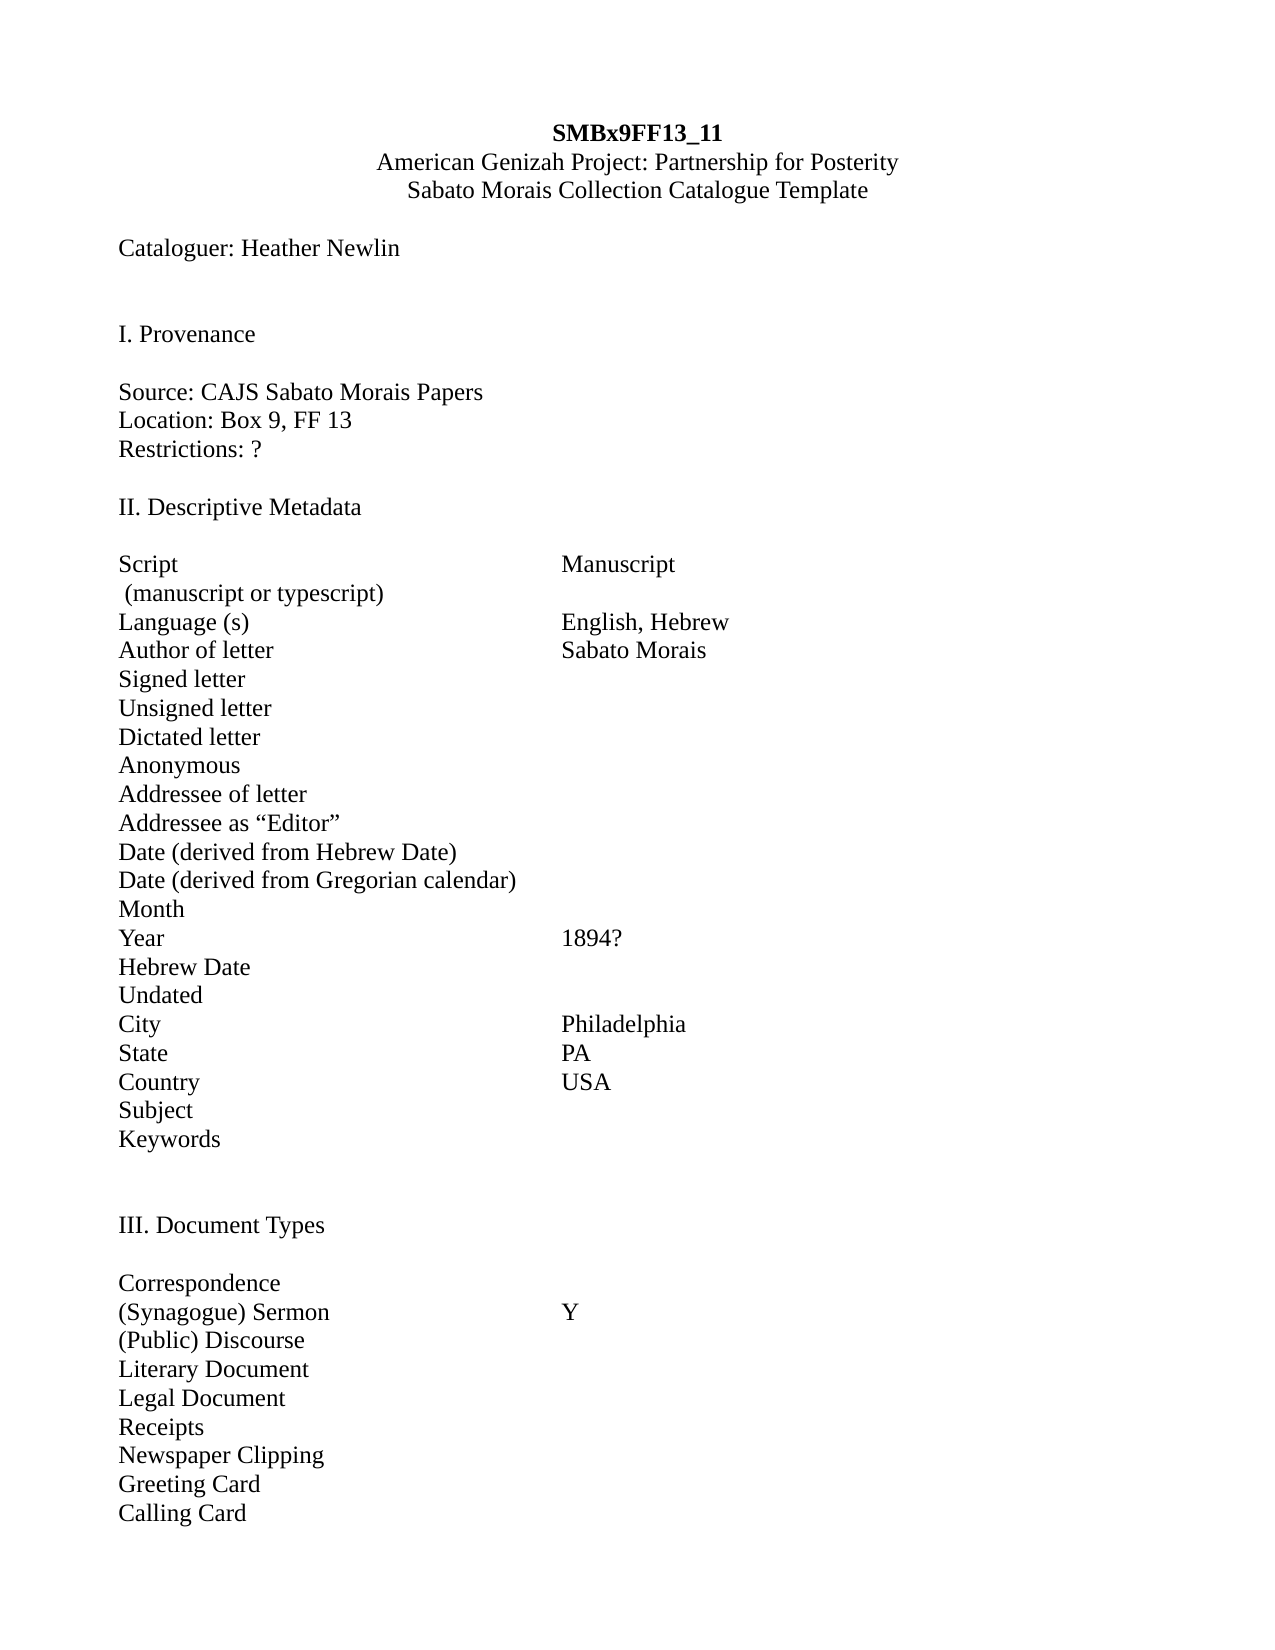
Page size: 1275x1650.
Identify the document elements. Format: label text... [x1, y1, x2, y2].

text Source: CAJS Sabato Morais Papers [118, 377, 1157, 406]
text Dictated letter [118, 722, 1157, 751]
text Hebrew Date [118, 952, 1157, 981]
text Greeting Card [118, 1469, 1157, 1498]
text Signed letter [118, 664, 1157, 693]
text (manuscript or typescript) [118, 578, 1157, 607]
text Author of letter Sabato Morais [118, 636, 1157, 664]
text Year 1894? [118, 923, 1157, 952]
text Subject [118, 1096, 1157, 1124]
text Restrictions: ? [118, 434, 1157, 463]
text Receipts [118, 1412, 1157, 1441]
text (Public) Discourse [118, 1326, 1157, 1354]
text Location: Box 9, FF 13 [118, 406, 1157, 434]
text Date (derived from Hebrew Date) [118, 837, 1157, 866]
text Undated [118, 981, 1157, 1009]
text Date (derived from Gregorian calendar) [118, 866, 1157, 894]
text III. Document Types [118, 1211, 1157, 1239]
text II. Descriptive Metadata [118, 492, 1157, 521]
text (Synagogue) Sermon Y [118, 1297, 1157, 1326]
text American Genizah Project: Partnership for Posterity [118, 147, 1157, 176]
text Addressee as “Editor” [118, 808, 1157, 837]
text Country USA [118, 1067, 1157, 1096]
text Calling Card [118, 1498, 1157, 1527]
text SMBx9FF13_11 [118, 118, 1157, 147]
text I. Provenance [118, 319, 1157, 348]
text Correspondence [118, 1268, 1157, 1297]
text Month [118, 894, 1157, 923]
text Unsigned letter [118, 693, 1157, 722]
text Legal Document [118, 1383, 1157, 1412]
text Anonymous [118, 751, 1157, 779]
text Addressee of letter [118, 779, 1157, 808]
text Keywords [118, 1124, 1157, 1153]
text Sabato Morais Collection Catalogue Template [118, 176, 1157, 204]
text Script Manuscript [118, 549, 1157, 578]
text Language (s) English, Hebrew [118, 607, 1157, 636]
text City Philadelphia [118, 1009, 1157, 1038]
text Cataloguer: Heather Newlin [118, 233, 1157, 262]
text State PA [118, 1038, 1157, 1067]
text Literary Document [118, 1354, 1157, 1383]
text Newspaper Clipping [118, 1441, 1157, 1469]
